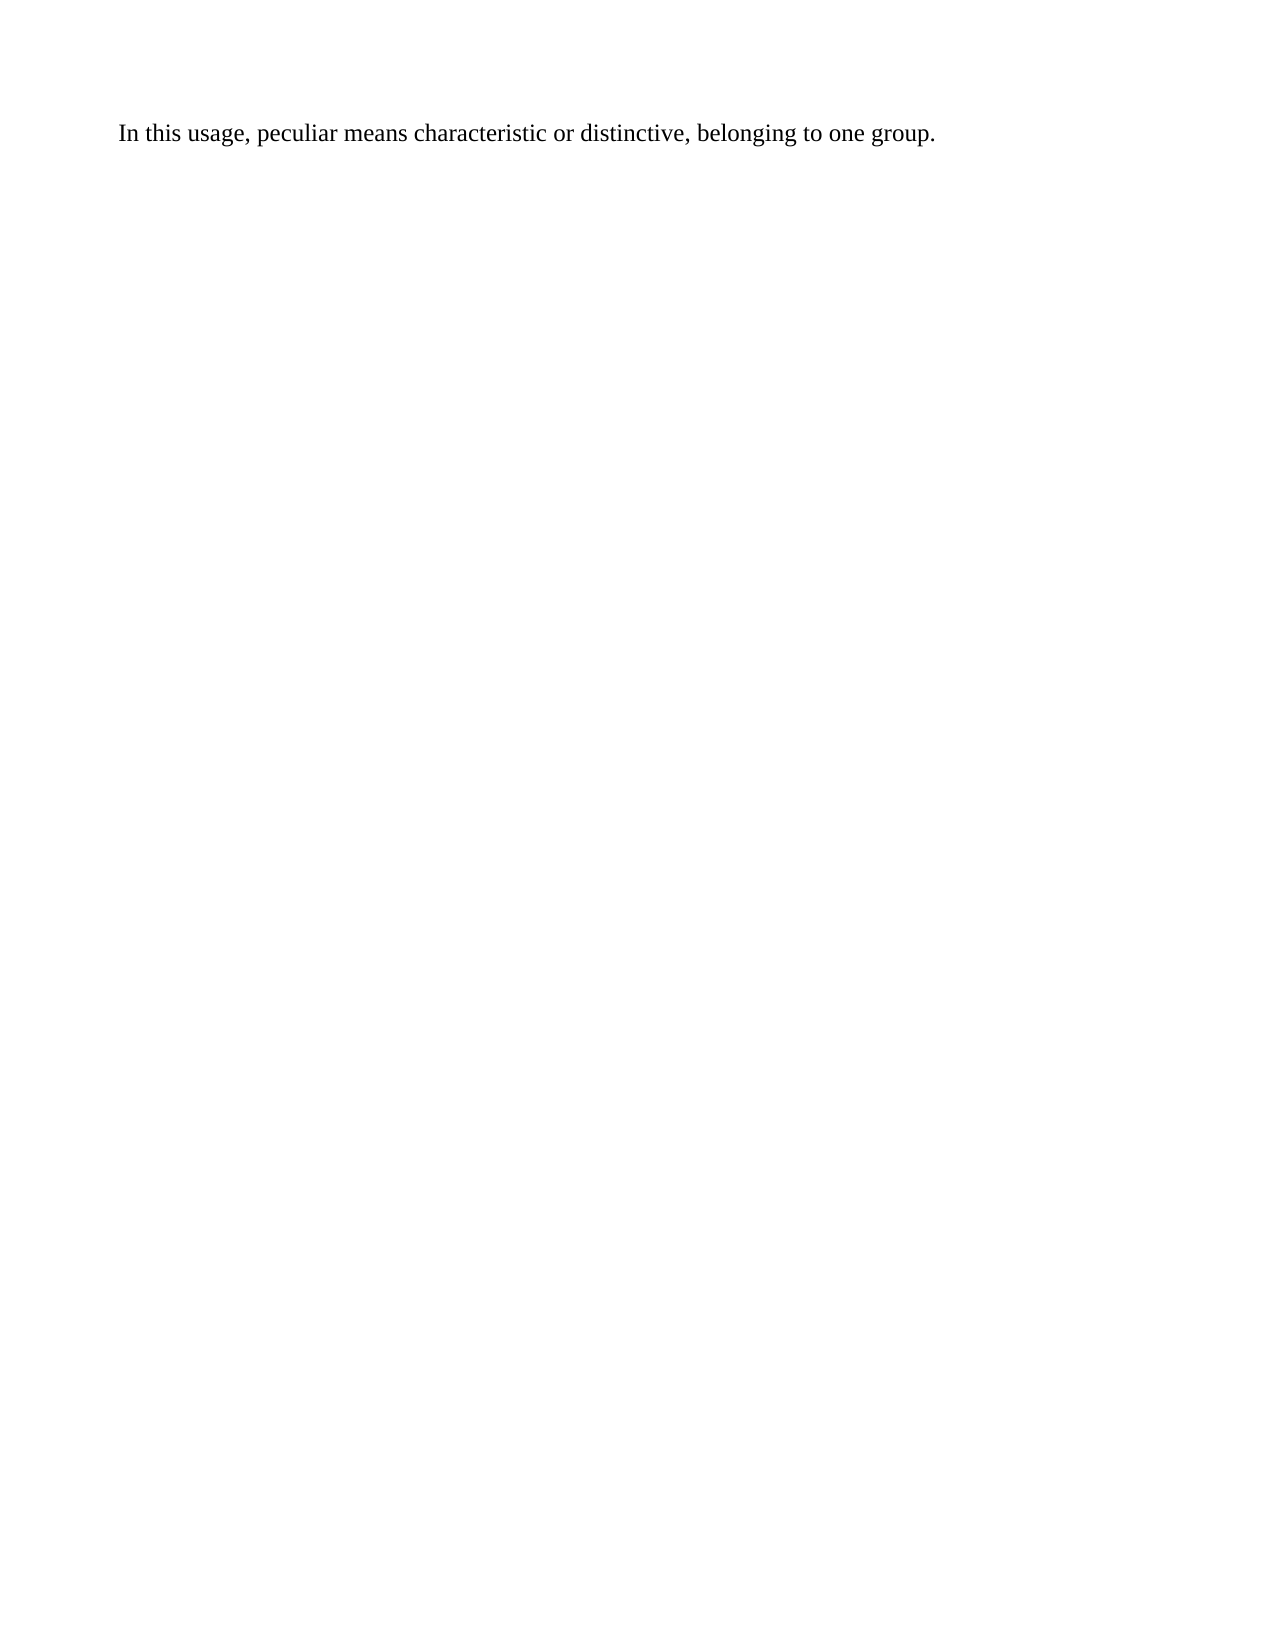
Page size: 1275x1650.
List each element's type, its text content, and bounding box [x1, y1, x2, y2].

text In this usage, peculiar means characteristic or distinctive, belonging to one group. [118, 118, 1157, 147]
